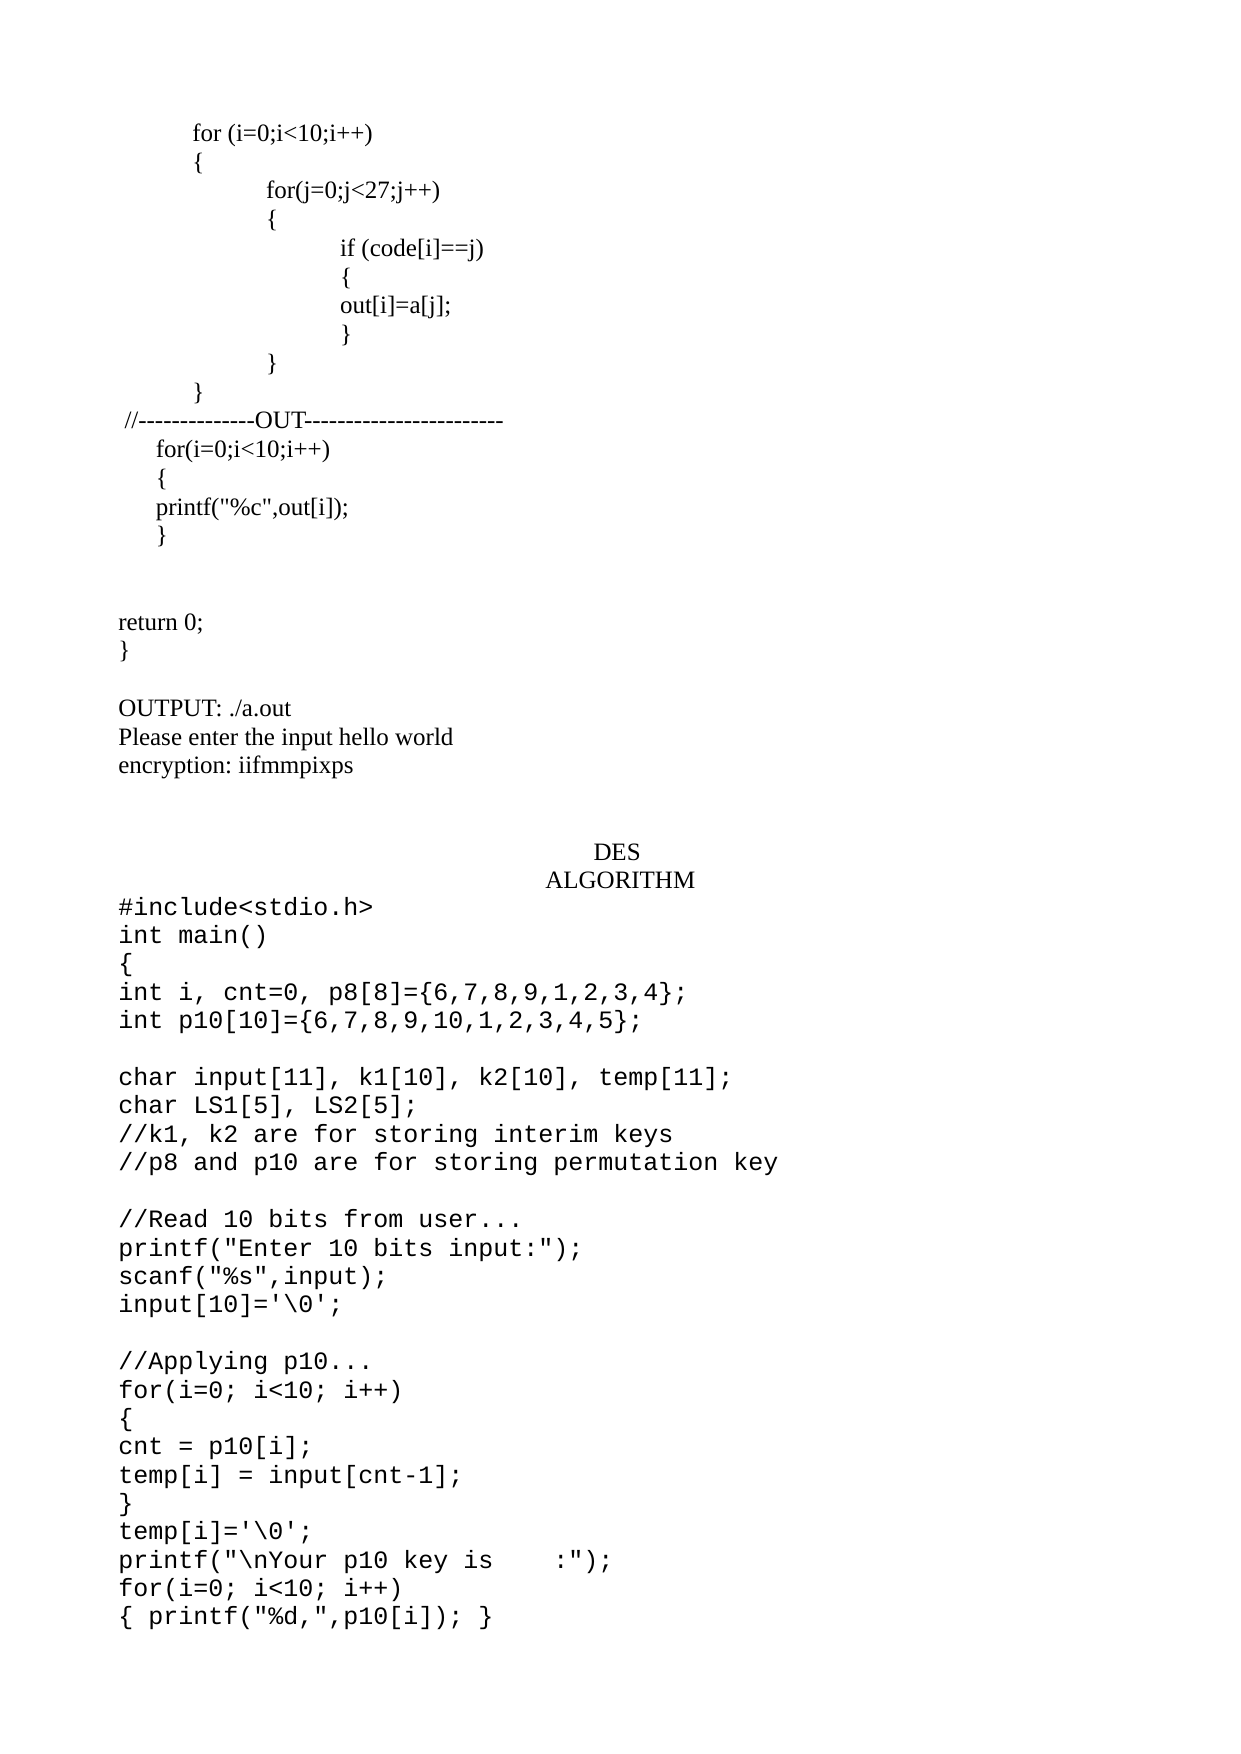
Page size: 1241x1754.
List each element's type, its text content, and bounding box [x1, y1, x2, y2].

text if (code[i]==j) [118, 233, 1122, 262]
text } [118, 319, 1122, 348]
text for(i=0;i<10;i++) [118, 434, 1122, 463]
text { [118, 463, 1122, 492]
text { [118, 147, 1122, 176]
text out[i]=a[j]; [118, 291, 1122, 319]
text for(j=0;j<27;j++) [118, 176, 1122, 204]
text } [118, 377, 1122, 406]
text } [118, 521, 1122, 549]
text { [118, 204, 1122, 233]
text DES ALGORITHM [118, 837, 1122, 894]
text #include<stdio.h> int main() { int i, cnt=0, p8[8]={6,7,8,9,1,2,3,4}; int p10[10]={6,7,8,9,10,1,2,3,4,5}; char input[11], k1[10], k2[10], temp[11]; char LS1[5], LS2[5]; //k1, k2 are for storing interim keys //p8 and p10 are for storing permutation key //Read 10 bits from user... printf("Enter 10 bits input:"); scanf("%s",input); input[10]='\0'; //Applying p10... for(i=0; i<10; i++) { cnt = p10[i]; temp[i] = input[cnt-1]; } temp[i]='\0'; printf("\nYour p10 key is :"); for(i=0; i<10; i++) { printf("%d,",p10[i]); } [118, 894, 1122, 1632]
text return 0; [118, 607, 1122, 636]
text for (i=0;i<10;i++) [118, 118, 1122, 147]
text } [118, 348, 1122, 377]
text Please enter the input hello world [118, 722, 1122, 751]
text OUTPUT: ./a.out [118, 693, 1122, 722]
text printf("%c",out[i]); [118, 492, 1122, 521]
text //--------------OUT------------------------ [118, 406, 1122, 434]
text encryption: iifmmpixps [118, 751, 1122, 779]
text } [118, 636, 1122, 664]
text { [118, 262, 1122, 291]
